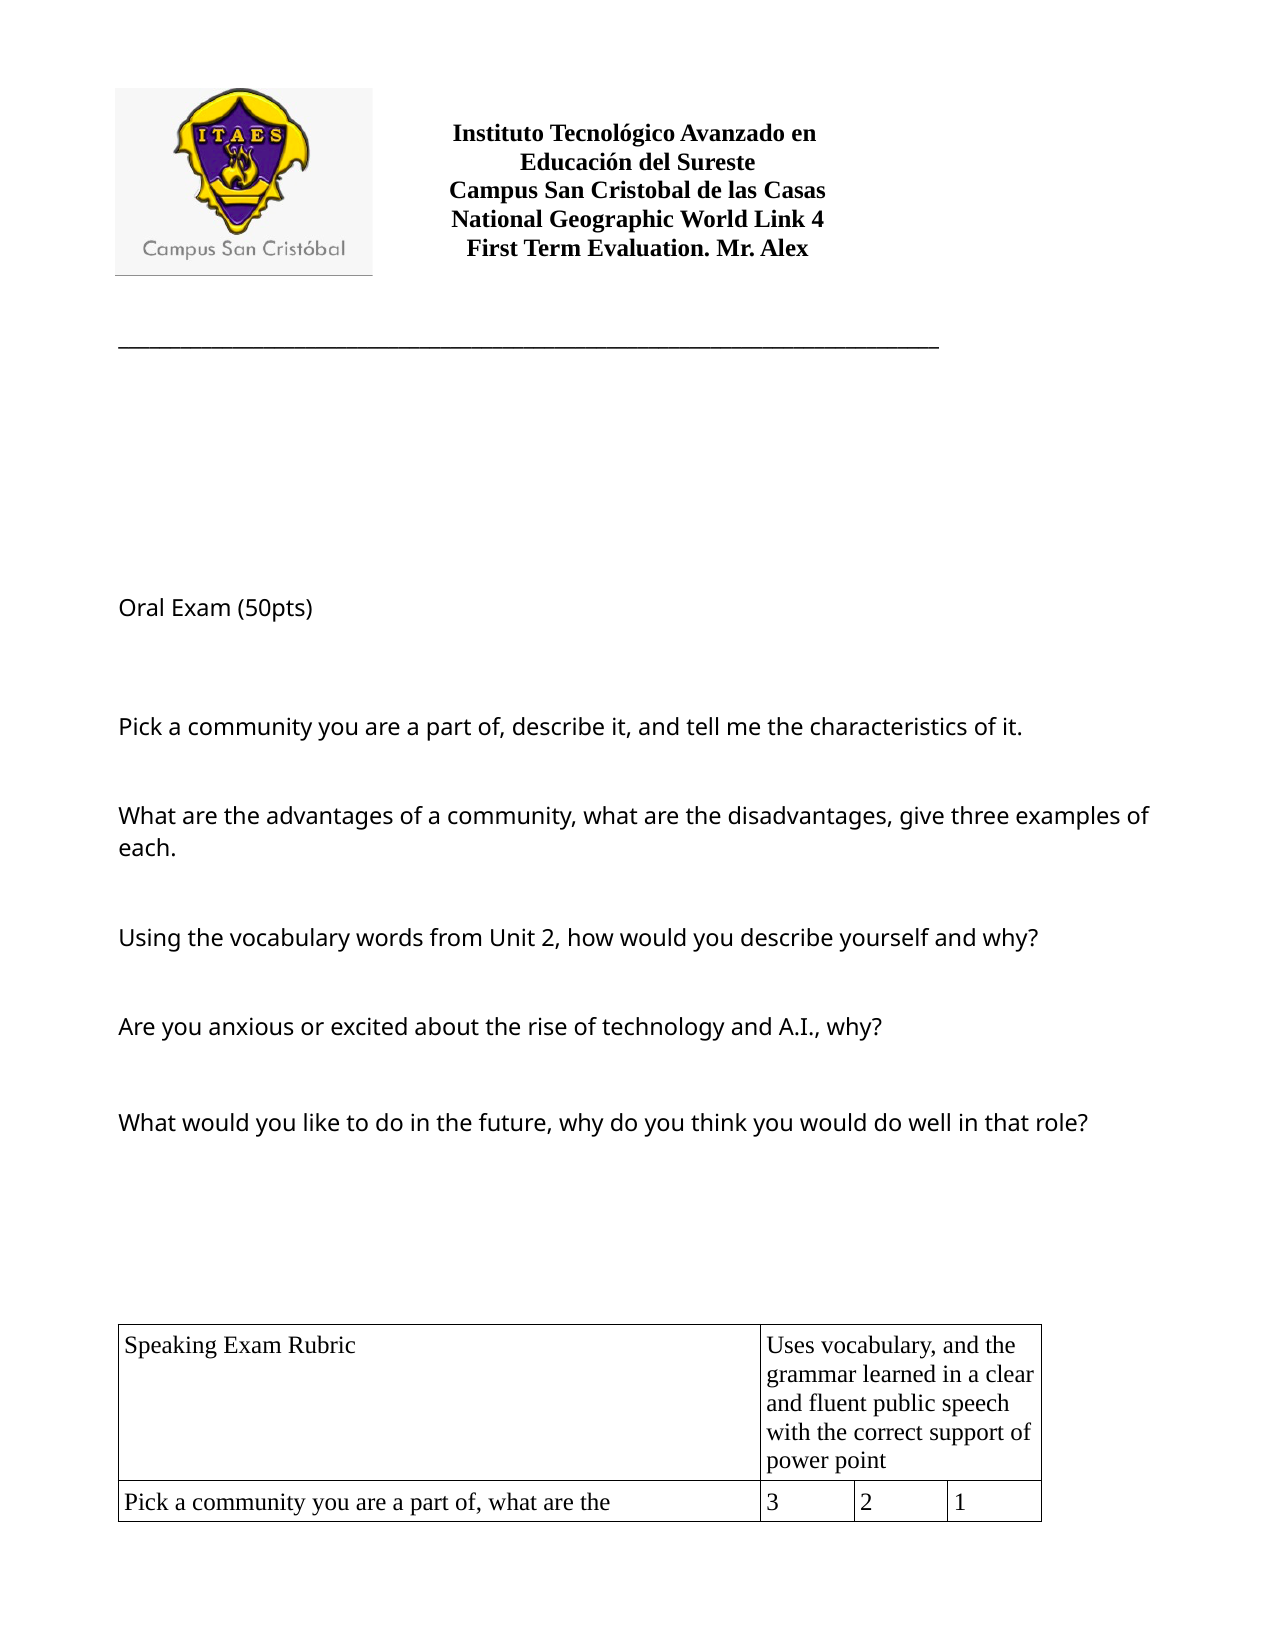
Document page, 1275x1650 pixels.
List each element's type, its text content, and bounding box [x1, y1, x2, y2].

picture [115, 88, 373, 276]
text Oral Exam (50pts) [118, 592, 1157, 624]
table_cell 3 [761, 1481, 854, 1521]
text What are the advantages of a community, what are the disadvantages, give three examples of each. [118, 799, 1157, 863]
table_cell Pick a community you are a part of, what are the [119, 1481, 760, 1521]
table_cell 2 [855, 1481, 947, 1521]
table_header Uses vocabulary, and the grammar learned in a clear and fluent public speech with the correct support of power point [761, 1325, 1041, 1480]
text What would you like to do in the future, why do you think you would do well in that role? [118, 1106, 1157, 1138]
text Are you anxious or excited about the rise of technology and A.I., why? [118, 1010, 1157, 1042]
table_cell 1 [948, 1481, 1041, 1521]
text Using the vocabulary words from Unit 2, how would you describe yourself and why? [118, 921, 1157, 953]
text Pick a community you are a part of, describe it, and tell me the characteristics of it. [118, 710, 1157, 742]
text _______________________________________________________________________________ [118, 320, 1157, 352]
table_header Speaking Exam Rubric [119, 1325, 760, 1480]
